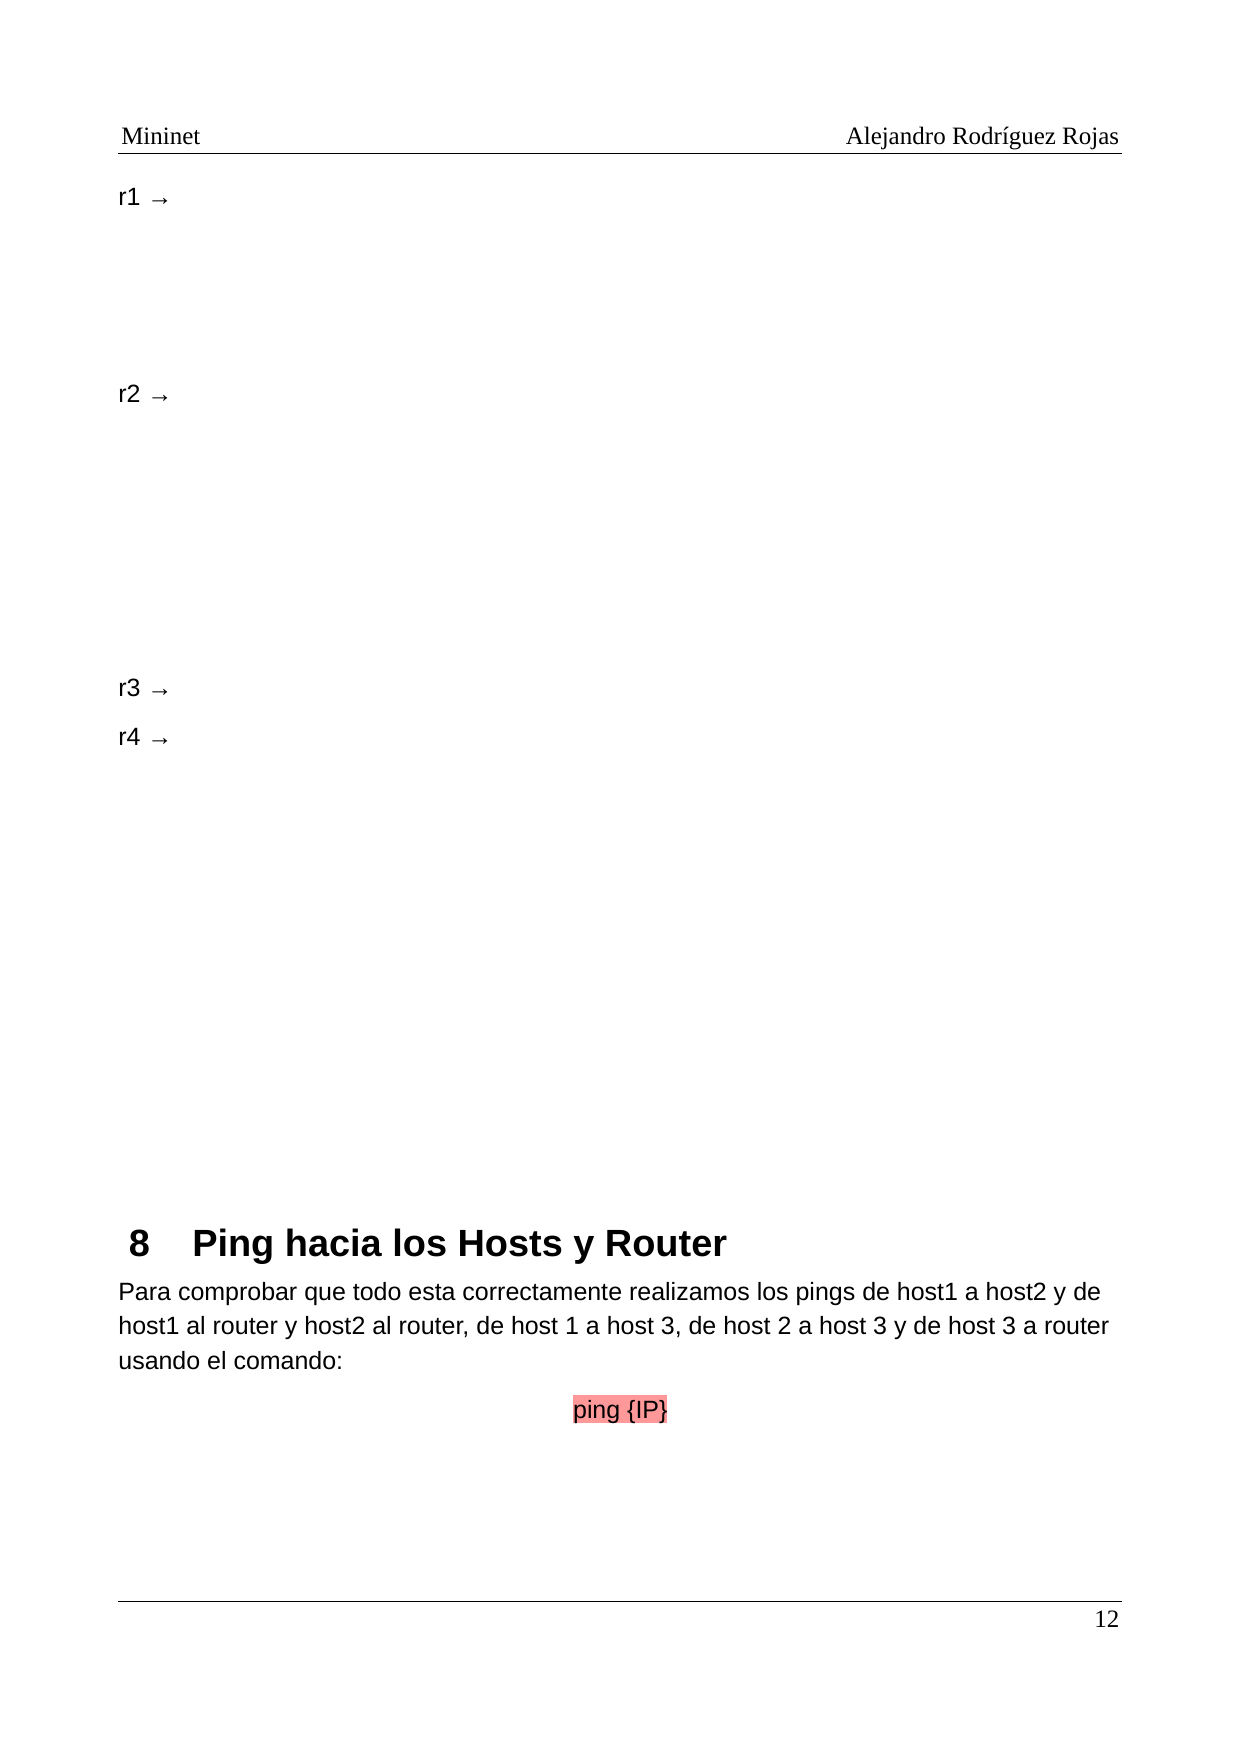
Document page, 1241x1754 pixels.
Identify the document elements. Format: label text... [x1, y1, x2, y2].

text r3 → [118, 673, 1122, 702]
text r1 → [118, 182, 1122, 211]
text r2 → [118, 378, 1122, 407]
text ping {IP} [118, 1395, 1122, 1423]
subtitle Ping hacia los Hosts y Router [118, 1221, 1122, 1264]
text r4 → [118, 722, 1122, 751]
text Para comprobar que todo esta correctamente realizamos los pings de host1 a host2 y de host1 al router y host2 al router, de host 1 a host 3, de host 2 a host 3 y de host 3 a router usando el comando: [118, 1277, 1122, 1374]
